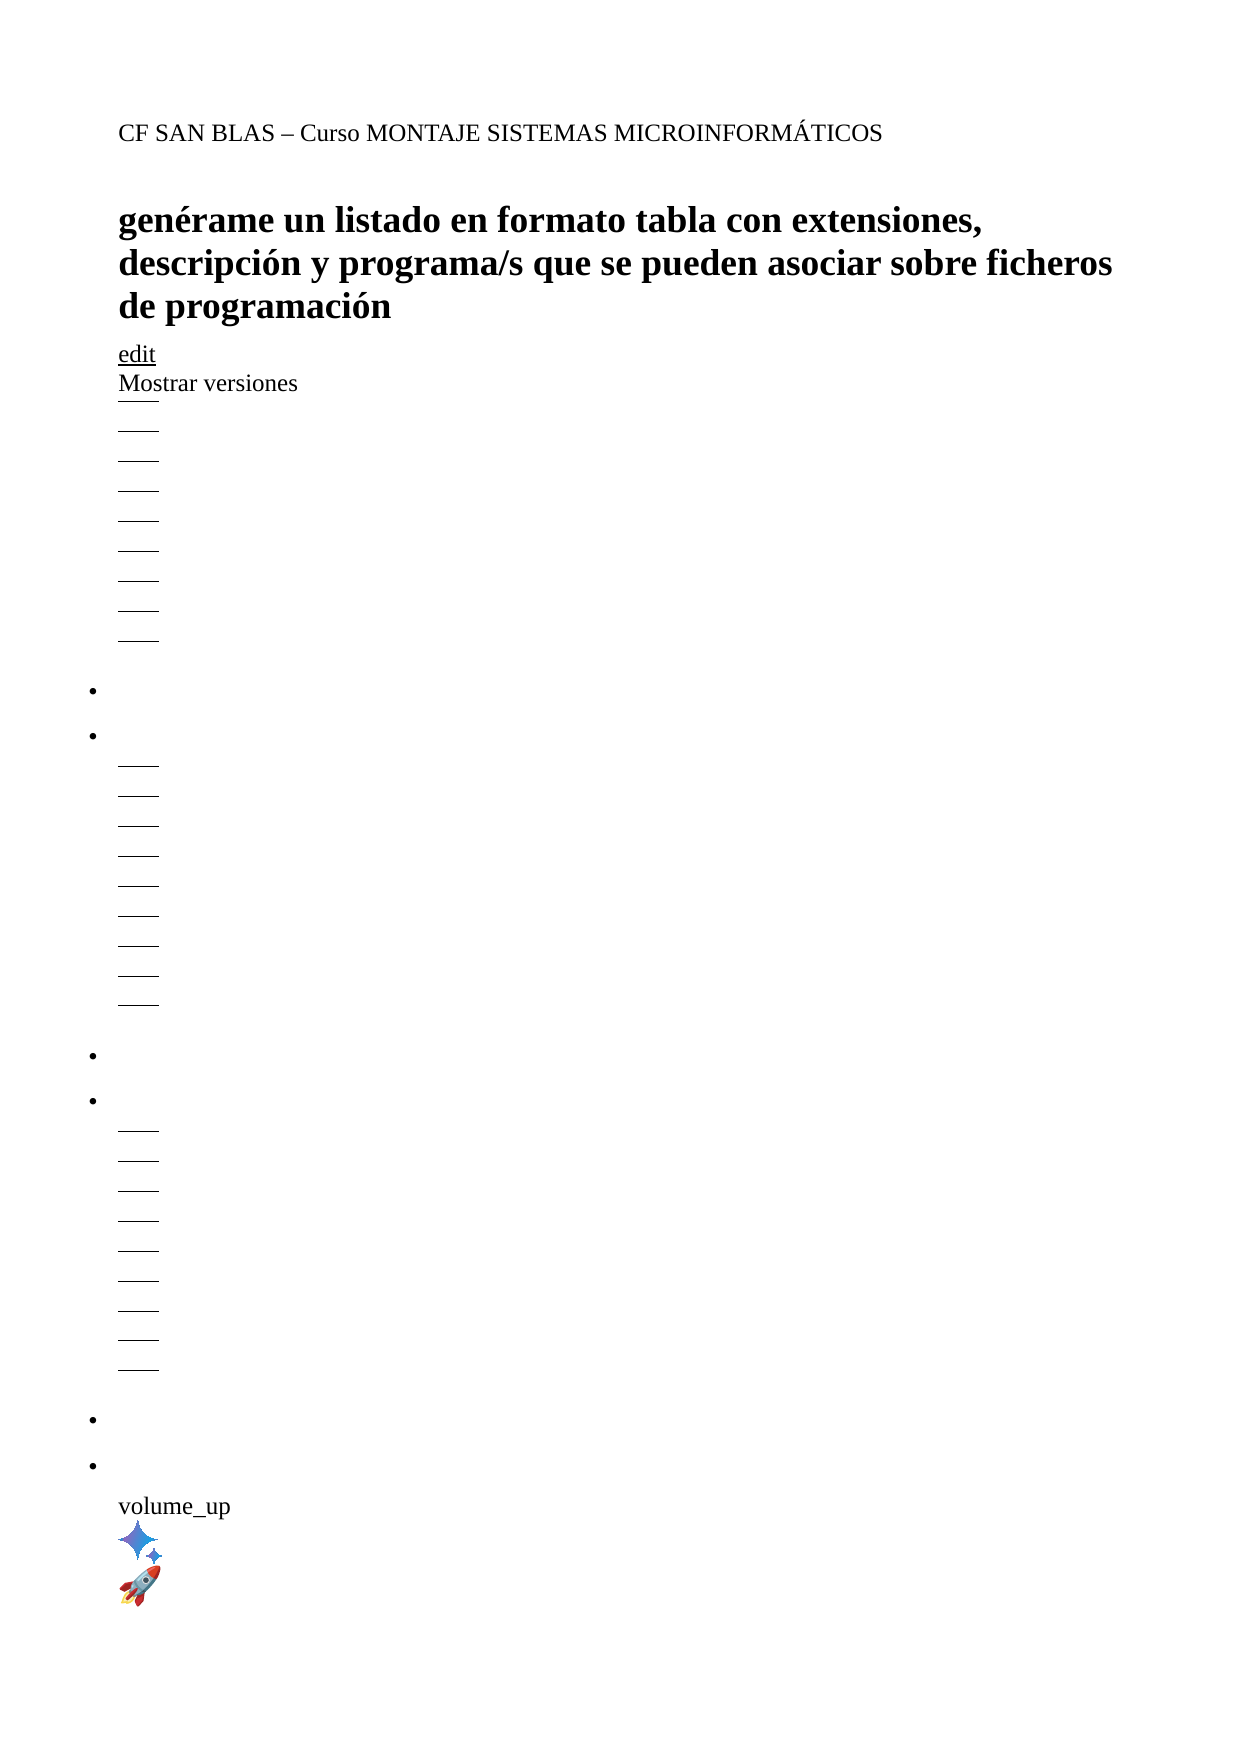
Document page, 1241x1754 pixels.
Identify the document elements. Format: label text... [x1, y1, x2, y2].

table_cell [143, 1371, 158, 1400]
table_cell [118, 432, 131, 461]
table_cell [118, 492, 131, 521]
table_cell [143, 1341, 158, 1370]
table_cell [131, 402, 142, 431]
table_cell [118, 1341, 131, 1370]
table_cell [118, 1252, 131, 1281]
table_cell [131, 887, 142, 916]
table_header [143, 1126, 158, 1131]
table_cell [143, 827, 158, 856]
table_cell [131, 1006, 142, 1035]
table_cell [131, 1341, 142, 1370]
table_header [131, 397, 142, 401]
table_cell [118, 977, 131, 1005]
table_cell [131, 857, 142, 886]
table_cell [131, 917, 142, 946]
table_cell [143, 642, 158, 670]
table_cell [118, 887, 131, 916]
table_header [143, 397, 158, 401]
subtitle genérame un listado en formato tabla con extensiones, descripción y programa/s que se pueden asociar sobre ficheros de programación [118, 197, 1122, 327]
table_cell [143, 917, 158, 946]
table_cell [143, 1006, 158, 1035]
table_cell [143, 1162, 158, 1191]
text volume_up [118, 1491, 1122, 1520]
table_cell [143, 1312, 158, 1340]
table_cell [118, 947, 131, 976]
table_cell [131, 432, 142, 461]
text edit [118, 339, 1122, 368]
table_cell [143, 1192, 158, 1221]
table_cell [143, 887, 158, 916]
table_cell [131, 1252, 142, 1281]
table_cell [131, 1282, 142, 1311]
table_header [118, 761, 131, 766]
table_cell [118, 797, 131, 826]
table_cell [131, 552, 142, 581]
table_cell [143, 1252, 158, 1281]
table_cell [118, 522, 131, 551]
table_cell [131, 797, 142, 826]
table_header [118, 397, 131, 401]
table_cell [118, 1162, 131, 1191]
table_cell [143, 552, 158, 581]
table_cell [143, 977, 158, 1005]
table_cell [118, 1371, 131, 1400]
table_cell [143, 432, 158, 461]
table_cell [131, 1192, 142, 1221]
table_cell [118, 857, 131, 886]
table_cell [131, 1132, 142, 1161]
table_cell [131, 947, 142, 976]
table_cell [118, 827, 131, 856]
table_cell [143, 1282, 158, 1311]
table_cell [131, 1162, 142, 1191]
table_cell [131, 612, 142, 641]
table_cell [118, 1132, 131, 1161]
table_cell [143, 947, 158, 976]
table_cell [118, 612, 131, 641]
table_cell [143, 857, 158, 886]
table_cell [118, 1282, 131, 1311]
table_cell [118, 402, 131, 431]
table_header [143, 761, 158, 766]
table_cell [143, 492, 158, 521]
table_cell [143, 1222, 158, 1251]
table_cell [131, 1371, 142, 1400]
table_header [131, 761, 142, 766]
table_cell [143, 462, 158, 491]
table_cell [143, 1132, 158, 1161]
table_cell [131, 462, 142, 491]
table_cell [143, 612, 158, 641]
table_cell [131, 1222, 142, 1251]
table_cell [131, 582, 142, 611]
table_cell [118, 1192, 131, 1221]
table_cell [131, 977, 142, 1005]
table_cell [118, 1312, 131, 1340]
table_cell [118, 1222, 131, 1251]
table_cell [131, 642, 142, 670]
table_cell [131, 492, 142, 521]
table_cell [118, 582, 131, 611]
table_cell [131, 827, 142, 856]
table_cell [143, 767, 158, 796]
table_cell [143, 402, 158, 431]
table_cell [143, 797, 158, 826]
table_cell [131, 767, 142, 796]
table_header [131, 1126, 142, 1131]
table_cell [118, 462, 131, 491]
table_cell [118, 1006, 131, 1035]
table_cell [143, 522, 158, 551]
table_cell [118, 767, 131, 796]
table_cell [131, 522, 142, 551]
table_cell [143, 582, 158, 611]
table_cell [118, 552, 131, 581]
text Mostrar versiones [118, 368, 1122, 397]
table_cell [131, 1312, 142, 1340]
table_cell [118, 642, 131, 670]
table_cell [118, 917, 131, 946]
table_header [118, 1126, 131, 1131]
